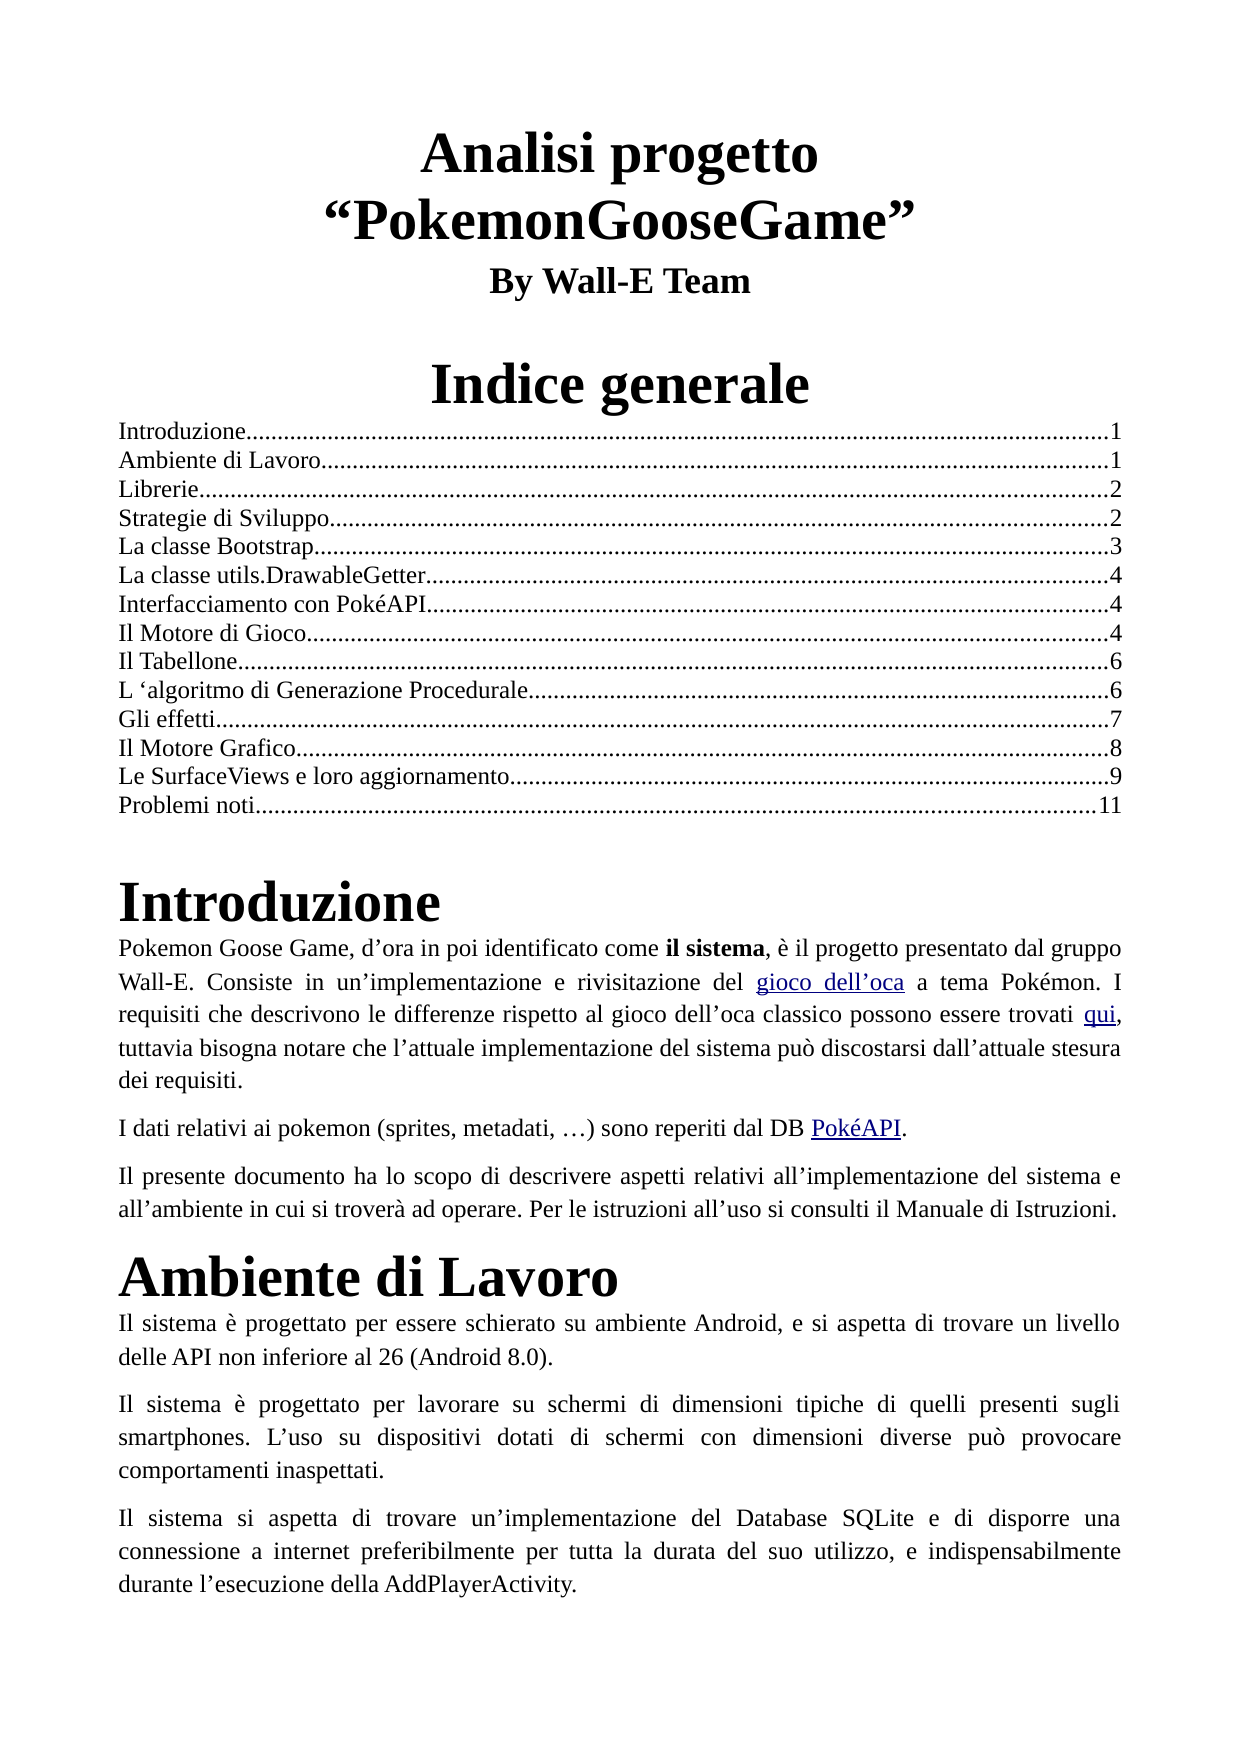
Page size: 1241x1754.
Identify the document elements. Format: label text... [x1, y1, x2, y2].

text Il sistema si aspetta di trovare un’implementazione del Database SQLite e di disporre una connessione a internet preferibilmente per tutta la durata del suo utilizzo, e indispensabilmente durante l’esecuzione della AddPlayerActivity. [118, 1503, 1122, 1598]
subtitle Introduzione [118, 866, 1122, 933]
text Strategie di Sviluppo 2 [118, 503, 1122, 531]
text Pokemon Goose Game, d’ora in poi identificato come il sistema, è il progetto presentato dal gruppo Wall-E. Consiste in un’implementazione e rivisitazione del gioco dell’oca a tema Pokémon. I requisiti che descrivono le differenze rispetto al gioco dell’oca classico possono essere trovati qui, tuttavia bisogna notare che l’attuale implementazione del sistema può discostarsi dall’attuale stesura dei requisiti. [118, 933, 1122, 1094]
text Problemi noti 11 [118, 790, 1122, 819]
text Il sistema è progettato per essere schierato su ambiente Android, e si aspetta di trovare un livello delle API non inferiore al 26 (Android 8.0). [118, 1308, 1122, 1370]
text La classe Bootstrap 3 [118, 531, 1122, 560]
text I dati relativi ai pokemon (sprites, metadati, …) sono reperiti dal DB PokéAPI. [118, 1113, 1122, 1142]
text Il Motore di Gioco 4 [118, 618, 1122, 646]
text L ‘algoritmo di Generazione Procedurale 6 [118, 675, 1122, 704]
text Il presente documento ha lo scopo di descrivere aspetti relativi all’implementazione del sistema e all’ambiente in cui si troverà ad operare. Per le istruzioni all’uso si consulti il Manuale di Istruzioni. [118, 1161, 1122, 1223]
text Il sistema è progettato per lavorare su schermi di dimensioni tipiche di quelli presenti sugli smartphones. L’uso su dispositivi dotati di schermi con dimensioni diverse può provocare comportamenti inaspettati. [118, 1389, 1122, 1484]
text Librerie 2 [118, 474, 1122, 503]
subtitle Analisi progetto “PokemonGooseGame” [118, 118, 1122, 252]
subtitle Indice generale [118, 349, 1122, 416]
text Il Motore Grafico 8 [118, 733, 1122, 761]
text Interfacciamento con PokéAPI 4 [118, 589, 1122, 618]
text Introduzione 1 [118, 416, 1122, 445]
text Le SurfaceViews e loro aggiornamento 9 [118, 761, 1122, 790]
text Il Tabellone 6 [118, 646, 1122, 675]
text Gli effetti 7 [118, 704, 1122, 733]
subtitle Ambiente di Lavoro [118, 1241, 1122, 1308]
text Ambiente di Lavoro 1 [118, 445, 1122, 474]
subtitle By Wall-E Team [118, 258, 1122, 302]
text La classe utils.DrawableGetter 4 [118, 560, 1122, 589]
